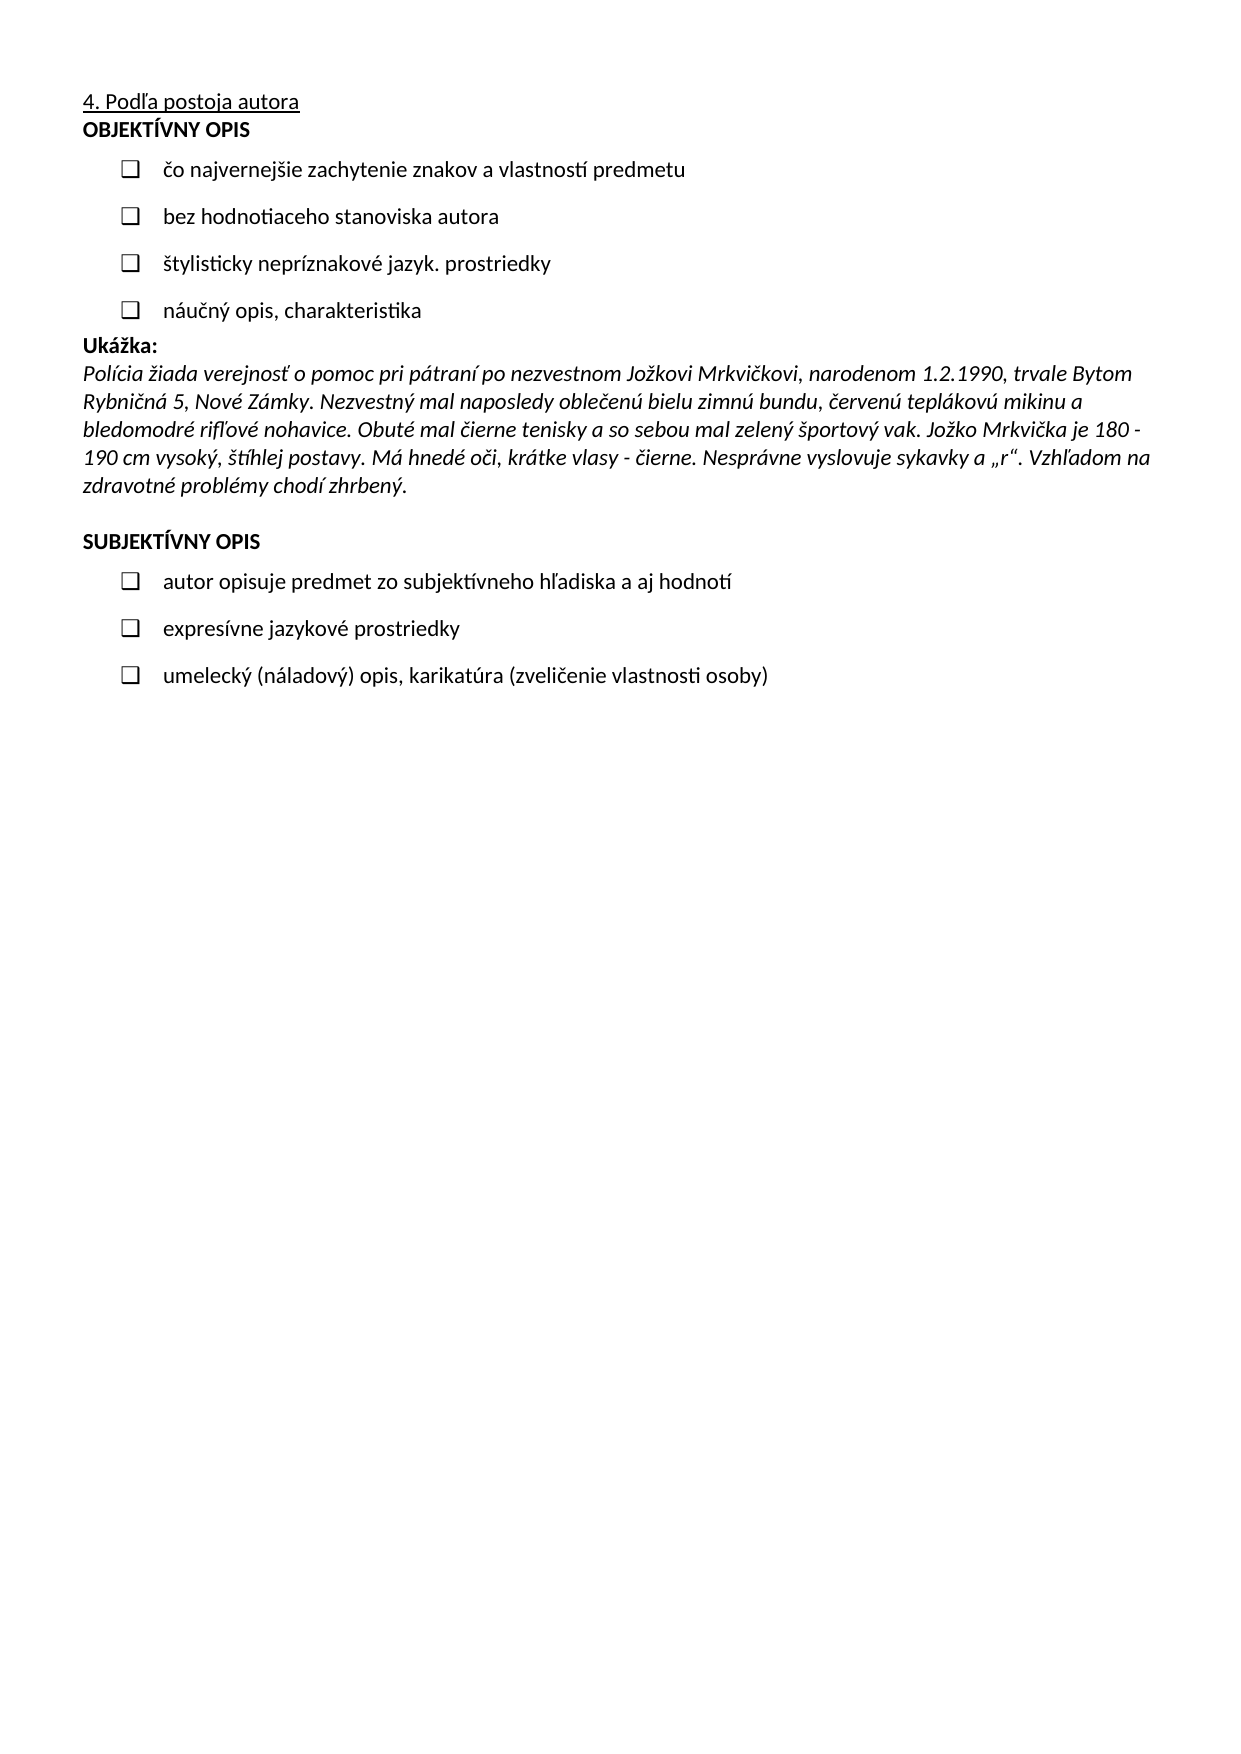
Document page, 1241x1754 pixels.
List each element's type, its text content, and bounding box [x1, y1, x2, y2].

list expresívne jazykové prostriedky [120, 602, 1157, 649]
list štylisticky nepríznakové jazyk. prostriedky [120, 237, 1157, 284]
list autor opisuje predmet zo subjektívneho hľadiska a aj hodnotí [120, 555, 1157, 602]
text Polícia žiada verejnosť o pomoc pri pátraní po nezvestnom Jožkovi Mrkvičkovi, narodenom 1.2.1990, trvale Bytom Rybničná 5, Nové Zámky. Nezvestný mal naposledy oblečenú bielu zimnú bundu, červenú teplákovú mikinu a bledomodré rifľové nohavice. Obuté mal čierne tenisky a so sebou mal zelený športový vak. Jožko Mrkvička je 180 - 190 cm vysoký, štíhlej postavy. Má hnedé oči, krátke vlasy - čierne. Nesprávne vyslovuje sykavky a „r“. Vzhľadom na zdravotné problémy chodí zhrbený. [83, 359, 1157, 499]
list čo najvernejšie zachytenie znakov a vlastností predmetu [120, 143, 1157, 190]
list umelecký (náladový) opis, karikatúra (zveličenie vlastnosti osoby) [120, 649, 1157, 696]
list bez hodnotiaceho stanoviska autora [120, 190, 1157, 237]
text SUBJEKTÍVNY OPIS [83, 527, 1157, 555]
text OBJEKTÍVNY OPIS [83, 115, 1157, 143]
text 4. Podľa postoja autora [83, 87, 1157, 115]
text Ukážka: [83, 331, 1157, 359]
list náučný opis, charakteristika [120, 284, 1157, 331]
